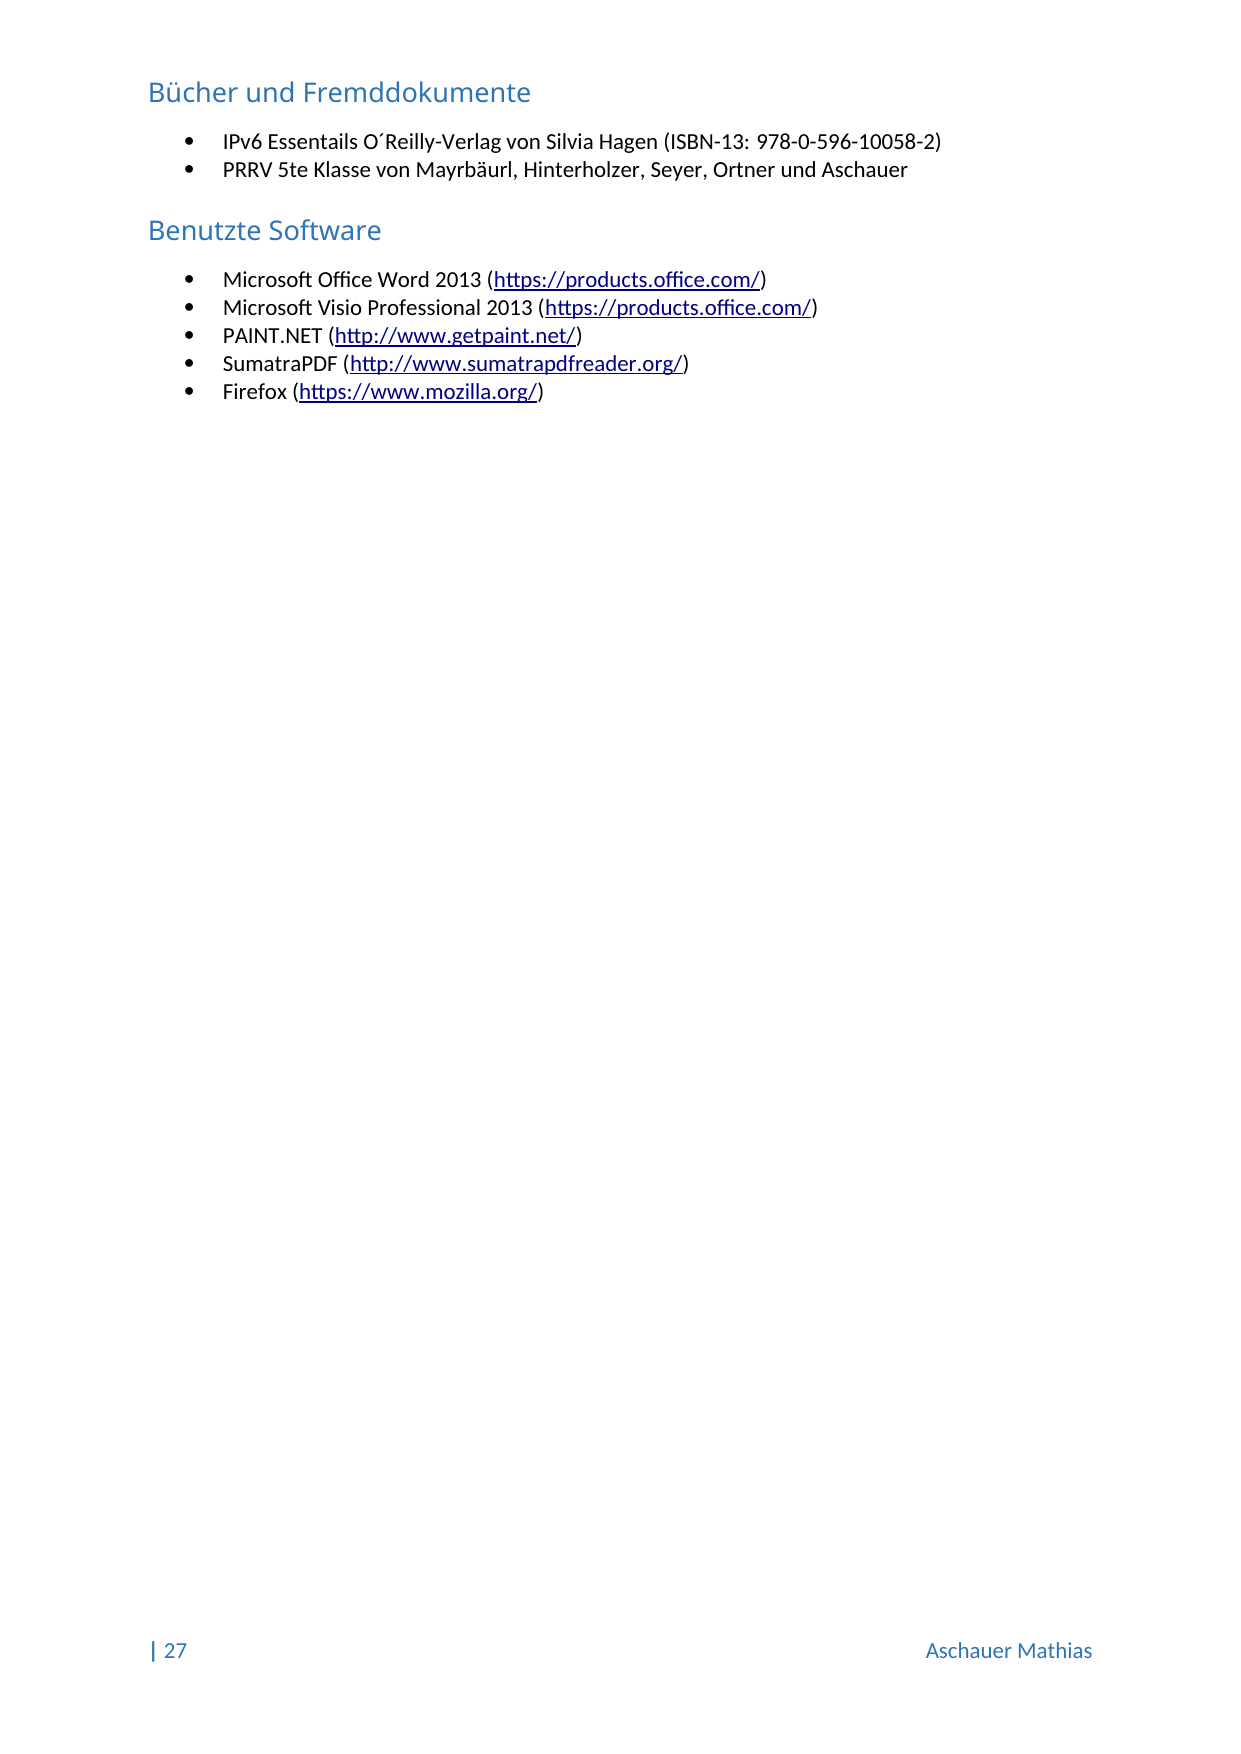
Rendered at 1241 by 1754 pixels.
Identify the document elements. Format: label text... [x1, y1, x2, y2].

list Firefox (https://www.mozilla.org/) [185, 377, 1093, 405]
list PRRV 5te Klasse von Mayrbäurl, Hinterholzer, Seyer, Ortner und Aschauer [185, 155, 1093, 183]
list SumatraPDF (http://www.sumatrapdfreader.org/) [185, 349, 1093, 377]
list IPv6 Essentails O´Reilly-Verlag von Silvia Hagen (ISBN-13: 978-0-596-10058-2) [185, 127, 1093, 155]
list Microsoft Visio Professional 2013 (https://products.office.com/) [185, 293, 1093, 321]
list Microsoft Office Word 2013 (https://products.office.com/) [185, 265, 1093, 293]
list PAINT.NET (http://www.getpaint.net/) [185, 321, 1093, 349]
subtitle Bücher und Fremddokumente [148, 74, 1093, 111]
subtitle Benutzte Software [148, 211, 1093, 248]
